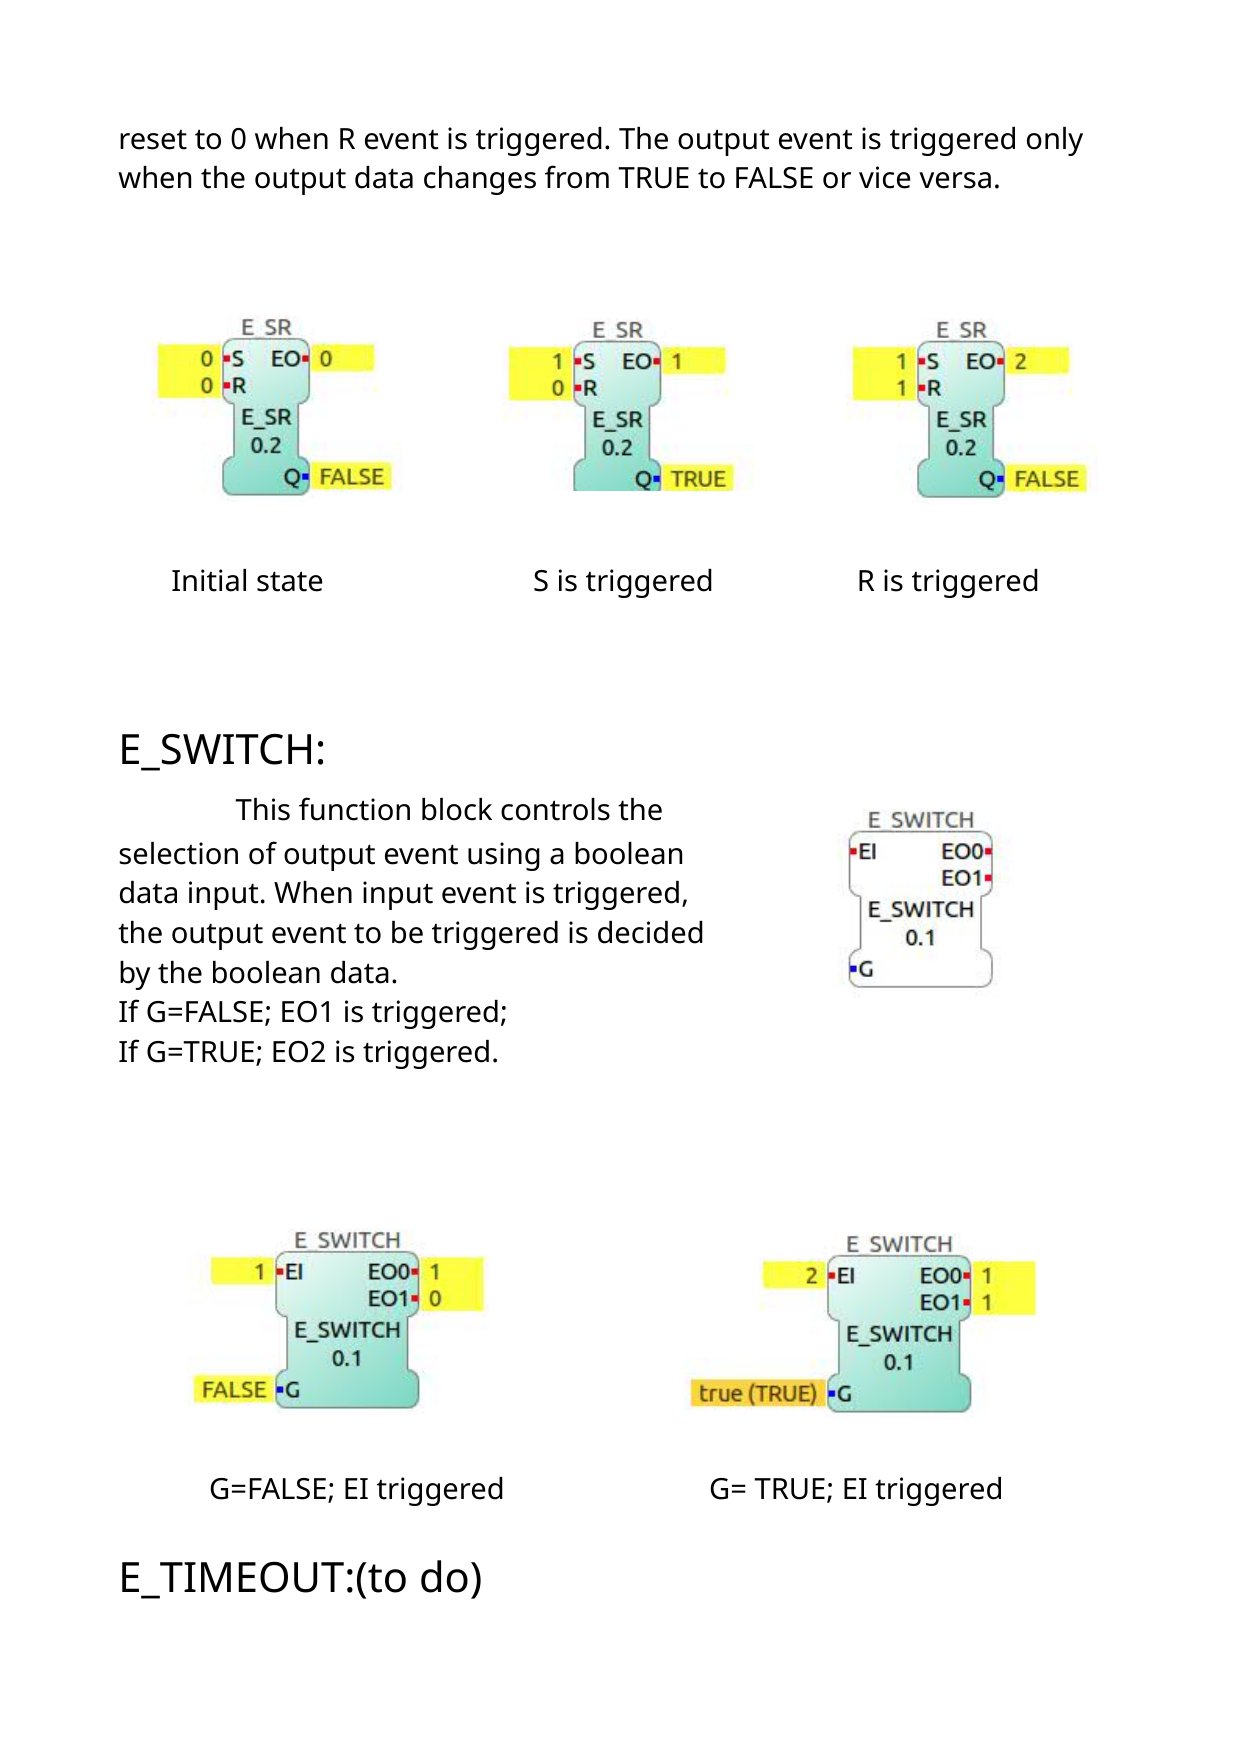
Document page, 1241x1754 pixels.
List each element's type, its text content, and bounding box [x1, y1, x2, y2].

picture [822, 269, 1118, 504]
picture [127, 267, 423, 502]
text If G=FALSE; EO1 is triggered; [118, 992, 738, 1031]
text If G=TRUE; EO2 is triggered. [118, 1031, 1122, 1071]
picture [738, 759, 1040, 1035]
text This function block controls the selection of output event using a boolean data input. When input event is triggered, the output event to be triggered is decided by the boolean data. [118, 776, 738, 992]
text E_SWITCH: [118, 719, 1122, 776]
text [1040, 992, 1122, 1031]
text reset to 0 when R event is triggered. The output event is triggered only when the output data changes from TRUE to FALSE or vice versa. [118, 118, 1122, 197]
text E_TIMEOUT:(to do) [118, 1547, 1122, 1604]
picture [478, 269, 765, 491]
picture [163, 1180, 515, 1415]
picture [660, 1183, 1067, 1419]
text [1040, 776, 1122, 992]
text Initial state S is triggered R is triggered [118, 561, 1122, 600]
text G=FALSE; EI triggered G= TRUE; EI triggered [118, 1468, 1122, 1508]
